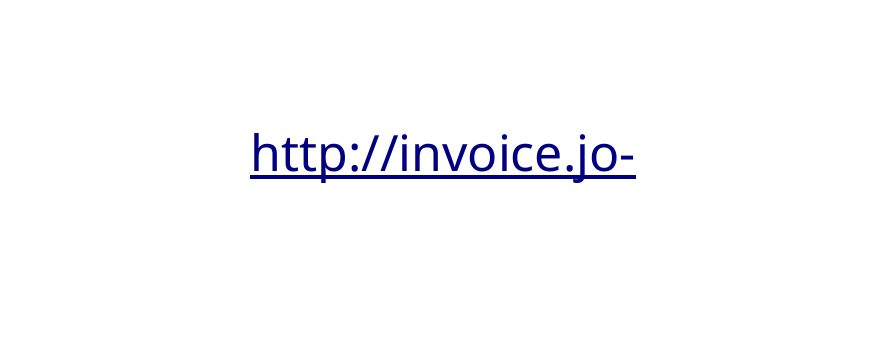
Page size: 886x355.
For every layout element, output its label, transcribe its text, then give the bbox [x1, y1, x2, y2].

text http://invoice.jo- [118, 118, 768, 186]
